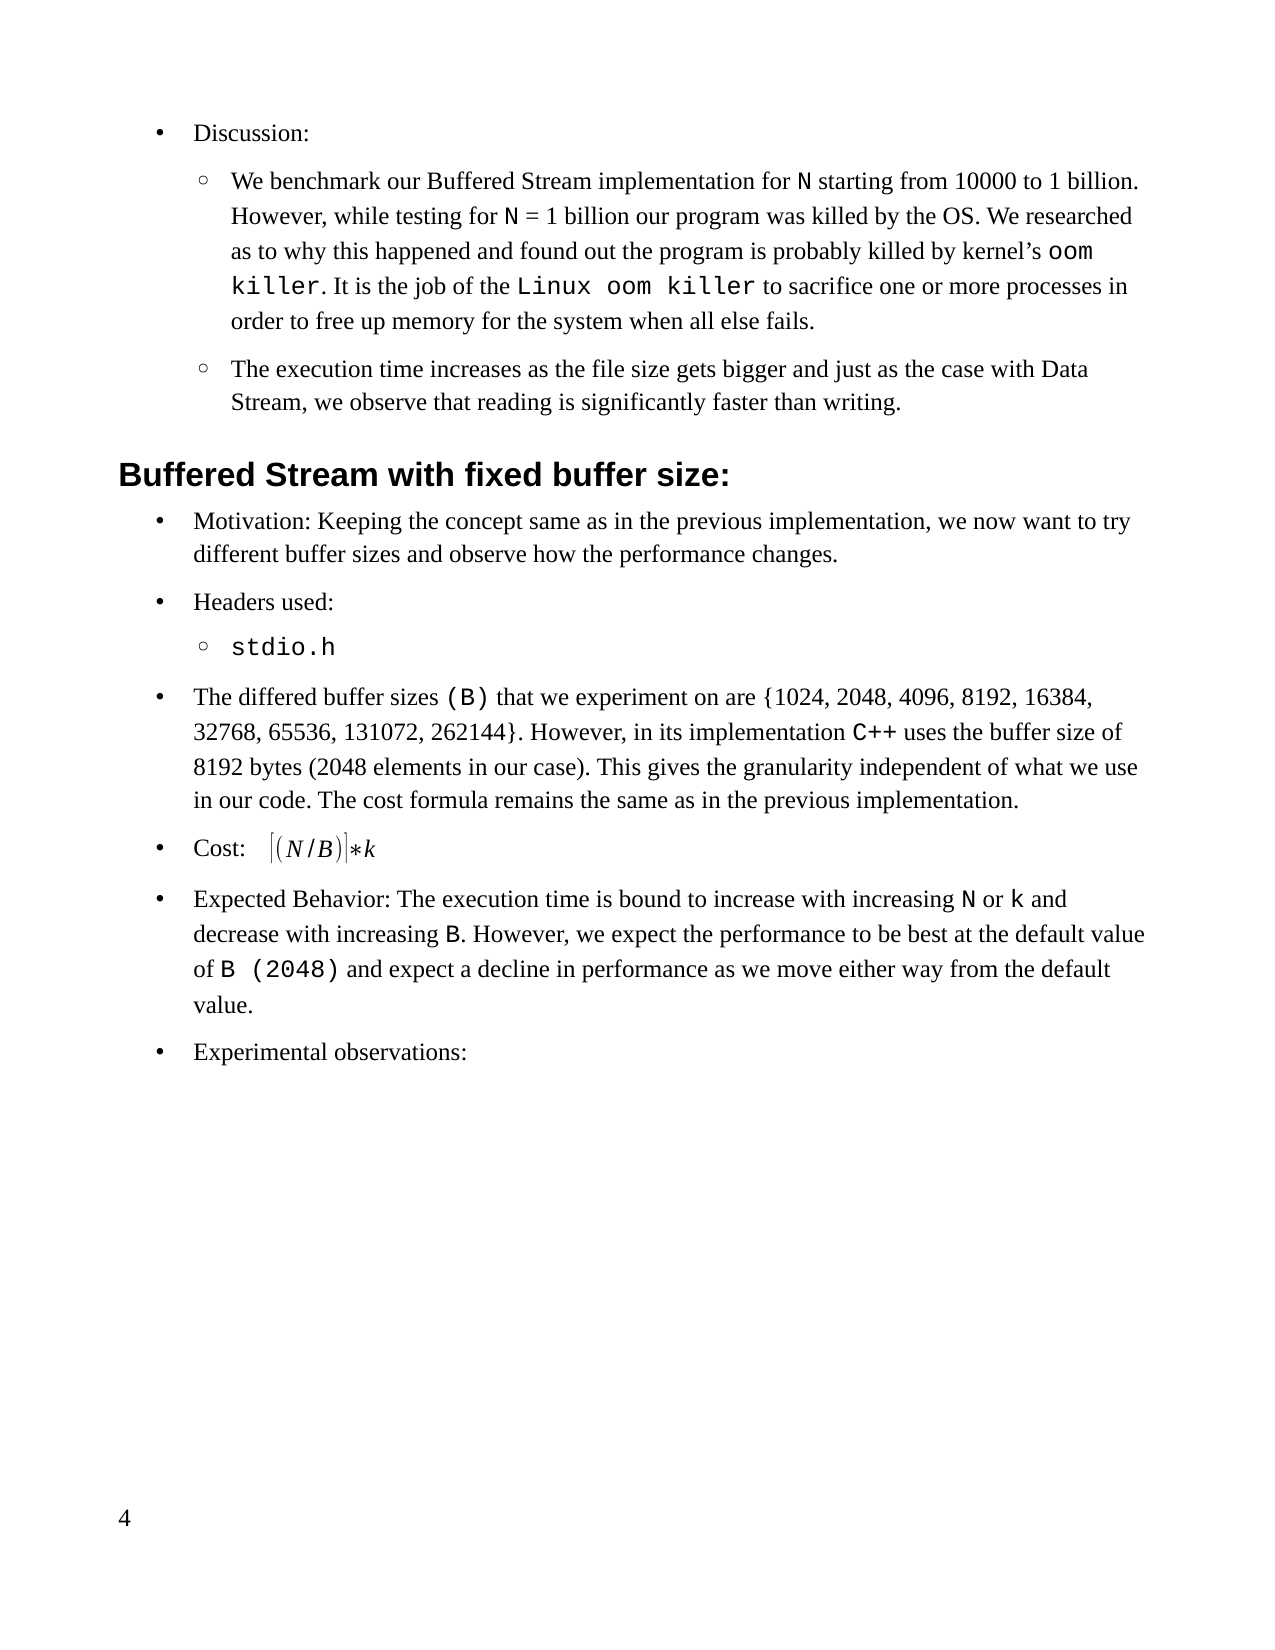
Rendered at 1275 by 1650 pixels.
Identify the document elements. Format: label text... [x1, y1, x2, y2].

subtitle Buffered Stream with fixed buffer size: [118, 455, 1157, 494]
list Cost: [156, 832, 1157, 866]
list Headers used: [156, 587, 1157, 616]
list Experimental observations: [156, 1037, 1157, 1066]
list We benchmark our Buffered Stream implementation for N starting from 10000 to 1 billion. However, while testing for N = 1 billion our program was killed by the OS. We researched as to why this happened and found out the program is probably killed by kernel’s oom killer. It is the job of the Linux oom killer to sacrifice one or more processes in order to free up memory for the system when all else fails. [193, 166, 1157, 335]
list The differed buffer sizes (B) that we experiment on are {1024, 2048, 4096, 8192, 16384, 32768, 65536, 131072, 262144}. However, in its implementation C++ uses the buffer size of 8192 bytes (2048 elements in our case). This gives the granularity independent of what we use in our code. The cost formula remains the same as in the previous implementation. [156, 682, 1157, 814]
list The execution time increases as the file size gets bigger and just as the case with Data Stream, we observe that reading is significantly faster than writing. [193, 354, 1157, 416]
list Motivation: Keeping the concept same as in the previous implementation, we now want to try different buffer sizes and observe how the performance changes. [156, 506, 1157, 568]
list stdio.h [193, 634, 1157, 663]
list Discussion: [156, 118, 1157, 147]
list Expected Behavior: The execution time is bound to increase with increasing N or k and decrease with increasing B. However, we expect the performance to be best at the default value of B (2048) and expect a decline in performance as we move either way from the default value. [156, 884, 1157, 1018]
